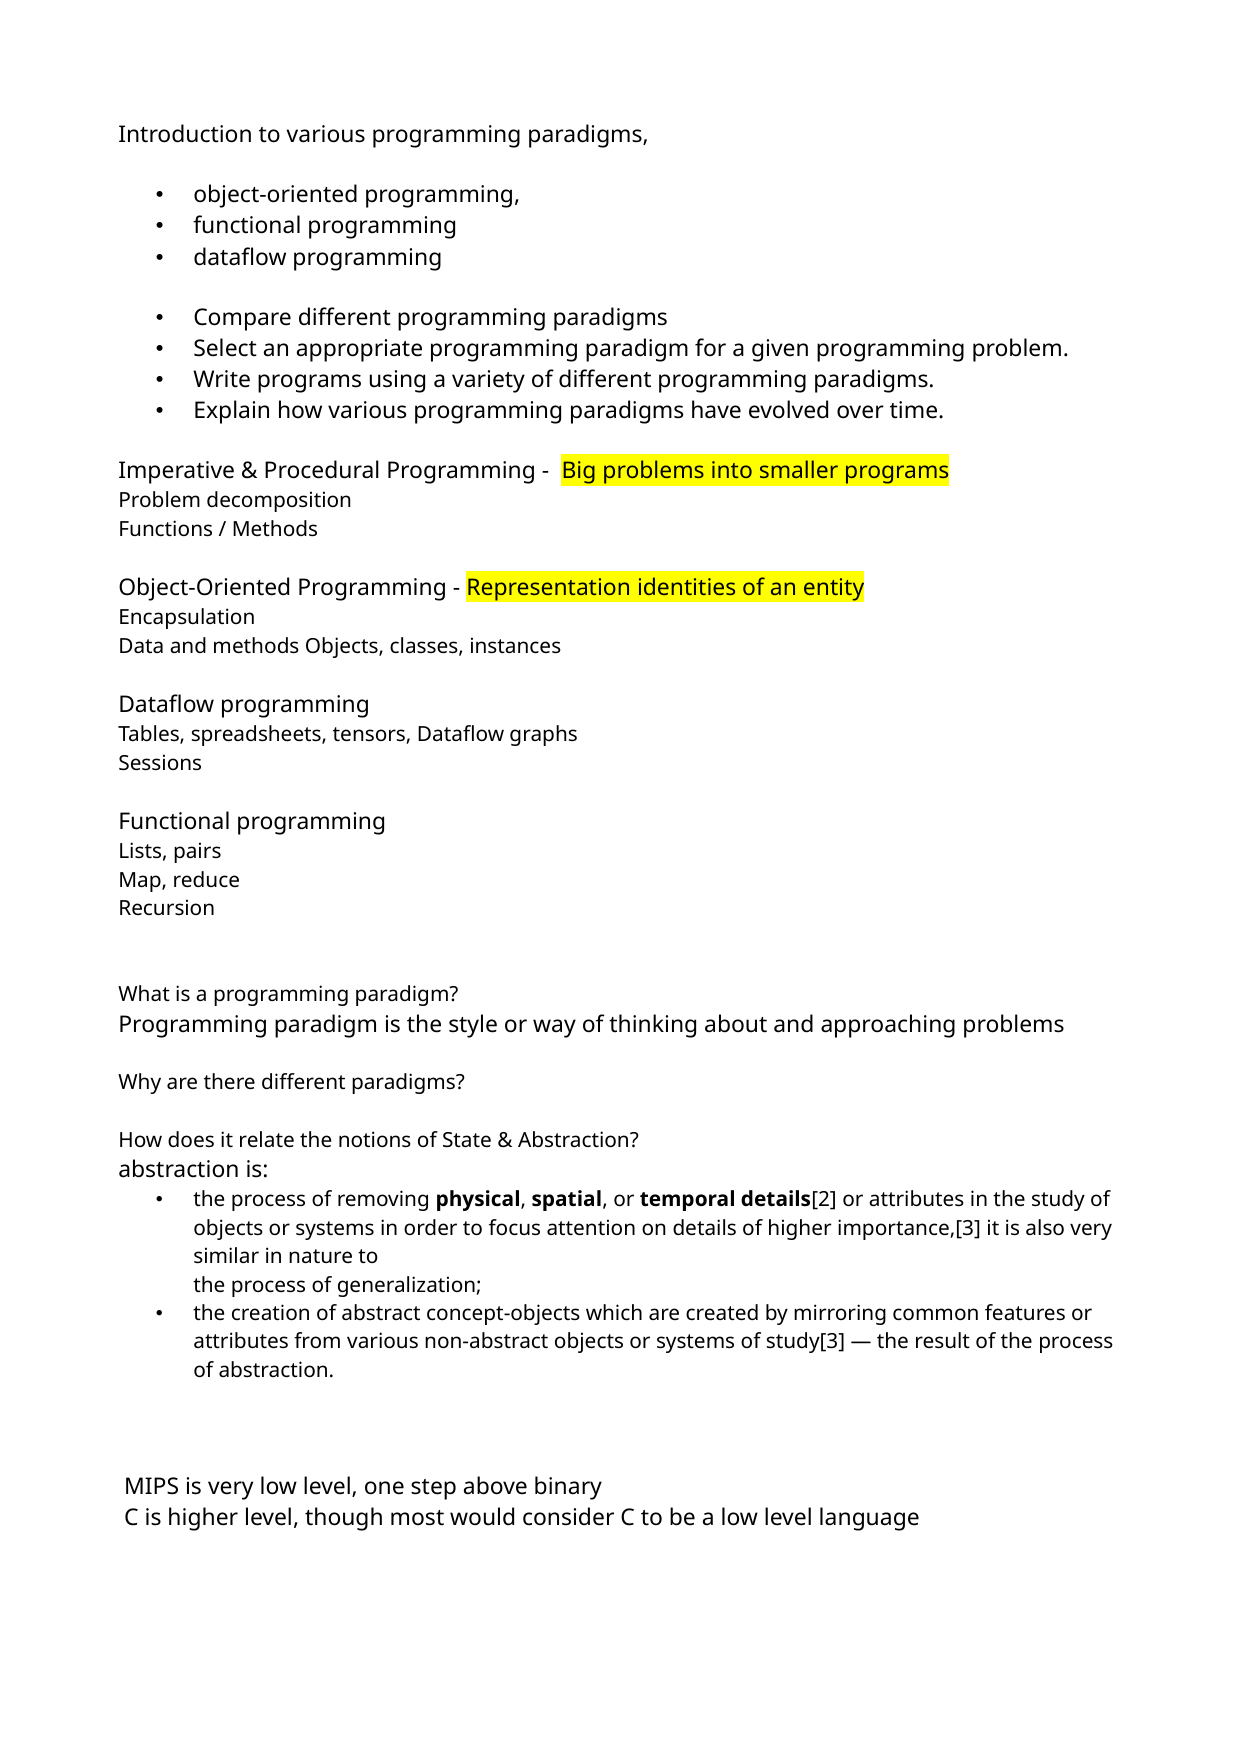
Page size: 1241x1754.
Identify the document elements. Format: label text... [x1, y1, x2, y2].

text What is a programming paradigm? [118, 979, 1122, 1007]
list Compare different programming paradigms [156, 301, 1122, 332]
list dataflow programming [156, 241, 1122, 272]
text Functional programming [118, 805, 1122, 836]
text abstraction is: [118, 1153, 1122, 1184]
text Imperative & Procedural Programming - Big problems into smaller programs [118, 454, 1122, 486]
text Why are there different paradigms? [118, 1067, 1122, 1096]
text Problem decomposition [118, 486, 1122, 514]
text Tables, spreadsheets, tensors, Dataflow graphs [118, 719, 1122, 748]
text Lists, pairs [118, 836, 1122, 865]
text C is higher level, though most would consider C to be a low level language [118, 1501, 1122, 1532]
text Recursion [118, 893, 1122, 922]
text Introduction to various programming paradigms, [118, 118, 1122, 149]
text MIPS is very low level, one step above binary [118, 1470, 1122, 1501]
text Functions / Methods [118, 514, 1122, 542]
list the process of removing physical, spatial, or temporal details[2] or attributes in the study of objects or systems in order to focus attention on details of higher importance,[3] it is also very similar in nature to [156, 1184, 1122, 1270]
list the process of generalization; [156, 1270, 1122, 1298]
list Explain how various programming paradigms have evolved over time. [156, 394, 1122, 426]
text How does it relate the notions of State & Abstraction? [118, 1125, 1122, 1153]
text Programming paradigm is the style or way of thinking about and approaching problems [118, 1007, 1122, 1039]
list the creation of abstract concept-objects which are created by mirroring common features or attributes from various non-abstract objects or systems of study[3] — the result of the process of abstraction. [156, 1298, 1122, 1383]
text Object-Oriented Programming - Representation identities of an entity [118, 571, 1122, 602]
text Encapsulation [118, 602, 1122, 631]
text Dataflow programming [118, 688, 1122, 719]
text Sessions [118, 748, 1122, 776]
list Write programs using a variety of different programming paradigms. [156, 363, 1122, 394]
list Select an appropriate programming paradigm for a given programming problem. [156, 332, 1122, 363]
text Map, reduce [118, 865, 1122, 893]
list object-oriented programming, [156, 178, 1122, 209]
list functional programming [156, 209, 1122, 241]
text Data and methods Objects, classes, instances [118, 631, 1122, 659]
